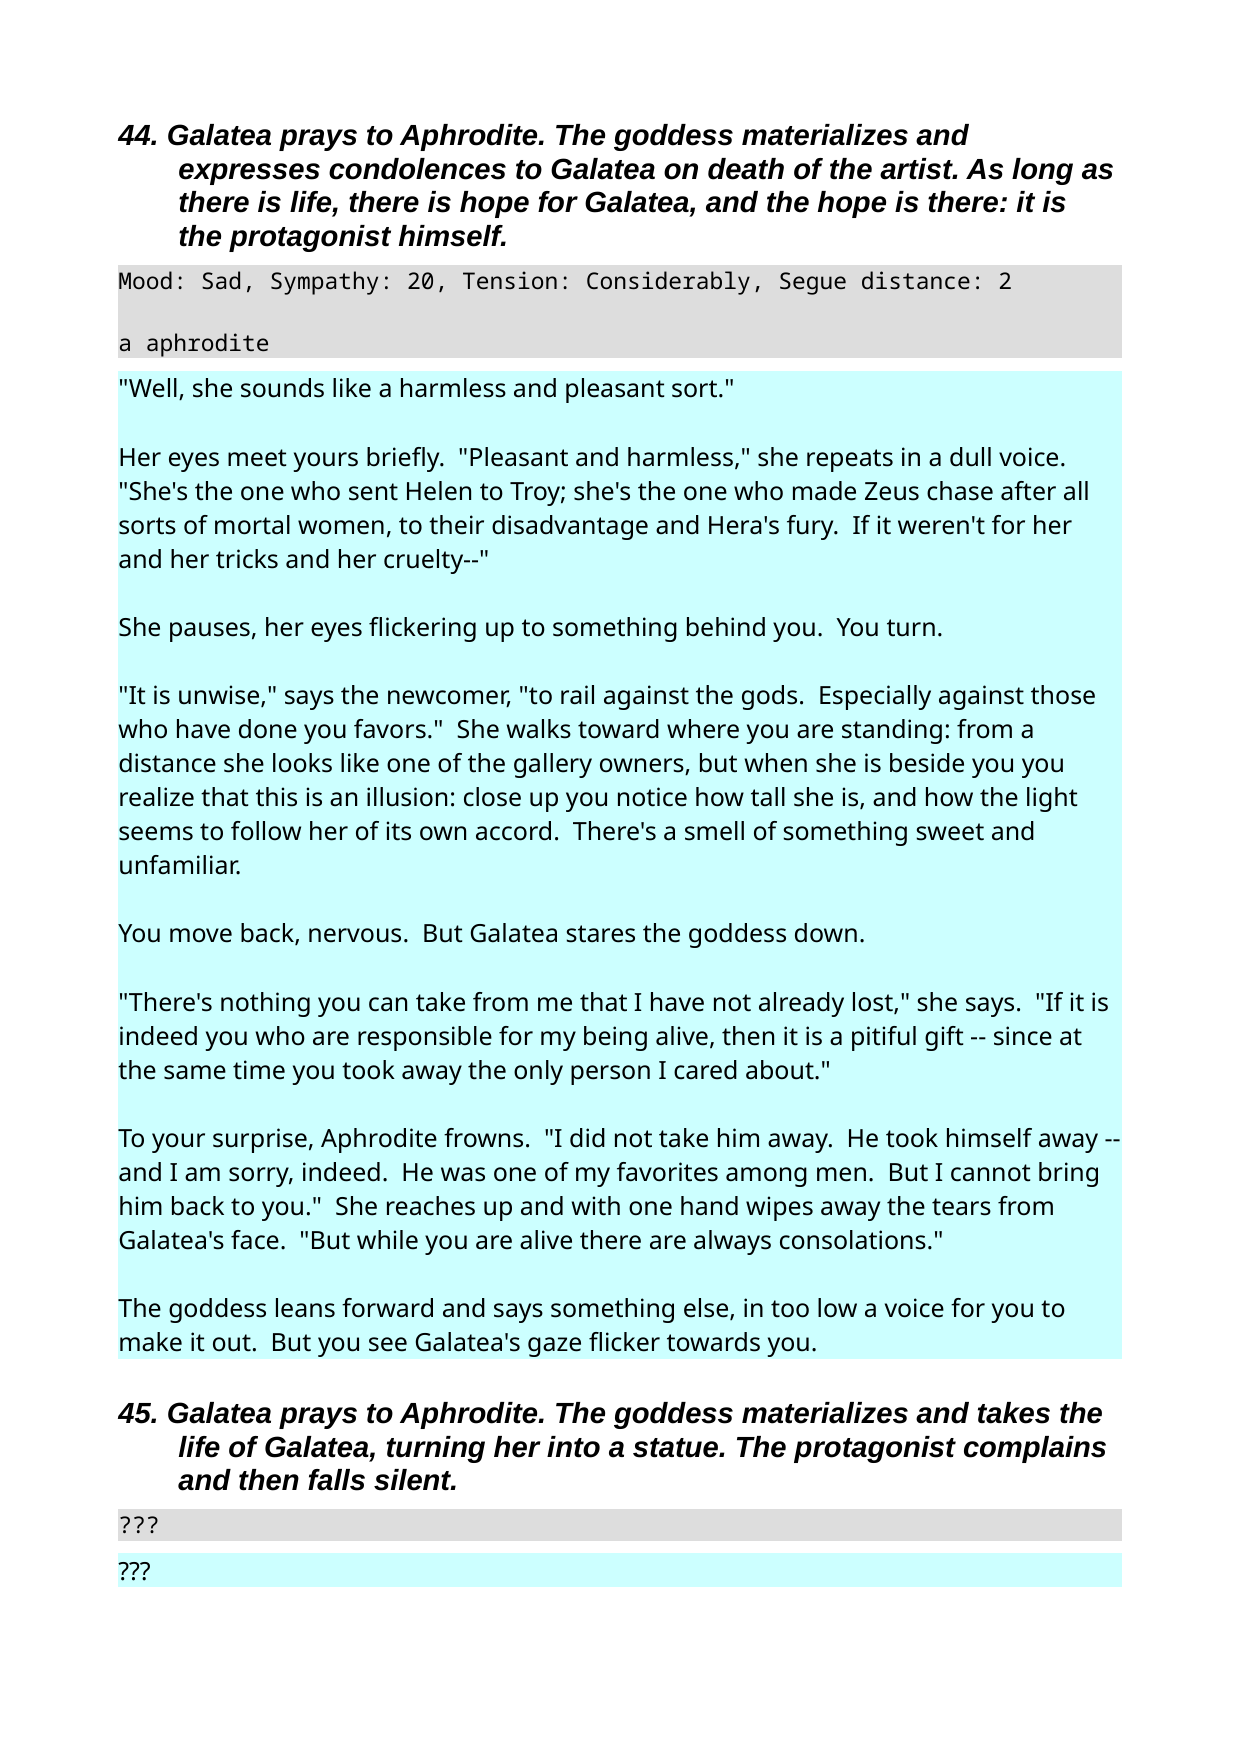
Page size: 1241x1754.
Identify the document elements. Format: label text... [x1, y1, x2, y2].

subtitle 45. Galatea prays to Aphrodite. The goddess materializes and takes the life of Galatea, turning her into a statue. The protagonist complains and then falls silent. [118, 1396, 1122, 1497]
text Mood: Sad, Sympathy: 20, Tension: Considerably, Segue distance: 2 a aphrodite [118, 265, 1122, 358]
text "Well, she sounds like a harmless and pleasant sort." Her eyes meet yours briefly. "Pleasant and harmless," she repeats in a dull voice. "She's the one who sent Helen to Troy; she's the one who made Zeus chase after all sorts of mortal women, to their disadvantage and Hera's fury. If it weren't for her and her tricks and her cruelty--" She pauses, her eyes flickering up to something behind you. You turn. "It is unwise," says the newcomer, "to rail against the gods. Especially against those who have done you favors." She walks toward where you are standing: from a distance she looks like one of the gallery owners, but when she is beside you you realize that this is an illusion: close up you notice how tall she is, and how the light seems to follow her of its own accord. There's a smell of something sweet and unfamiliar. You move back, nervous. But Galatea stares the goddess down. "There's nothing you can take from me that I have not already lost," she says. "If it is indeed you who are responsible for my being alive, then it is a pitiful gift -- since at the same time you took away the only person I cared about." To your surprise, Aphrodite frowns. "I did not take him away. He took himself away -- and I am sorry, indeed. He was one of my favorites among men. But I cannot bring him back to you." She reaches up and with one hand wipes away the tears from Galatea's face. "But while you are alive there are always consolations." The goddess leans forward and says something else, in too low a voice for you to make it out. But you see Galatea's gaze flicker towards you. [118, 371, 1122, 1359]
subtitle 44. Galatea prays to Aphrodite. The goddess materializes and expresses condolences to Galatea on death of the artist. As long as there is life, there is hope for Galatea, and the hope is there: it is the protagonist himself. [118, 118, 1122, 252]
text ??? [118, 1553, 1122, 1587]
text ??? [118, 1509, 1122, 1541]
